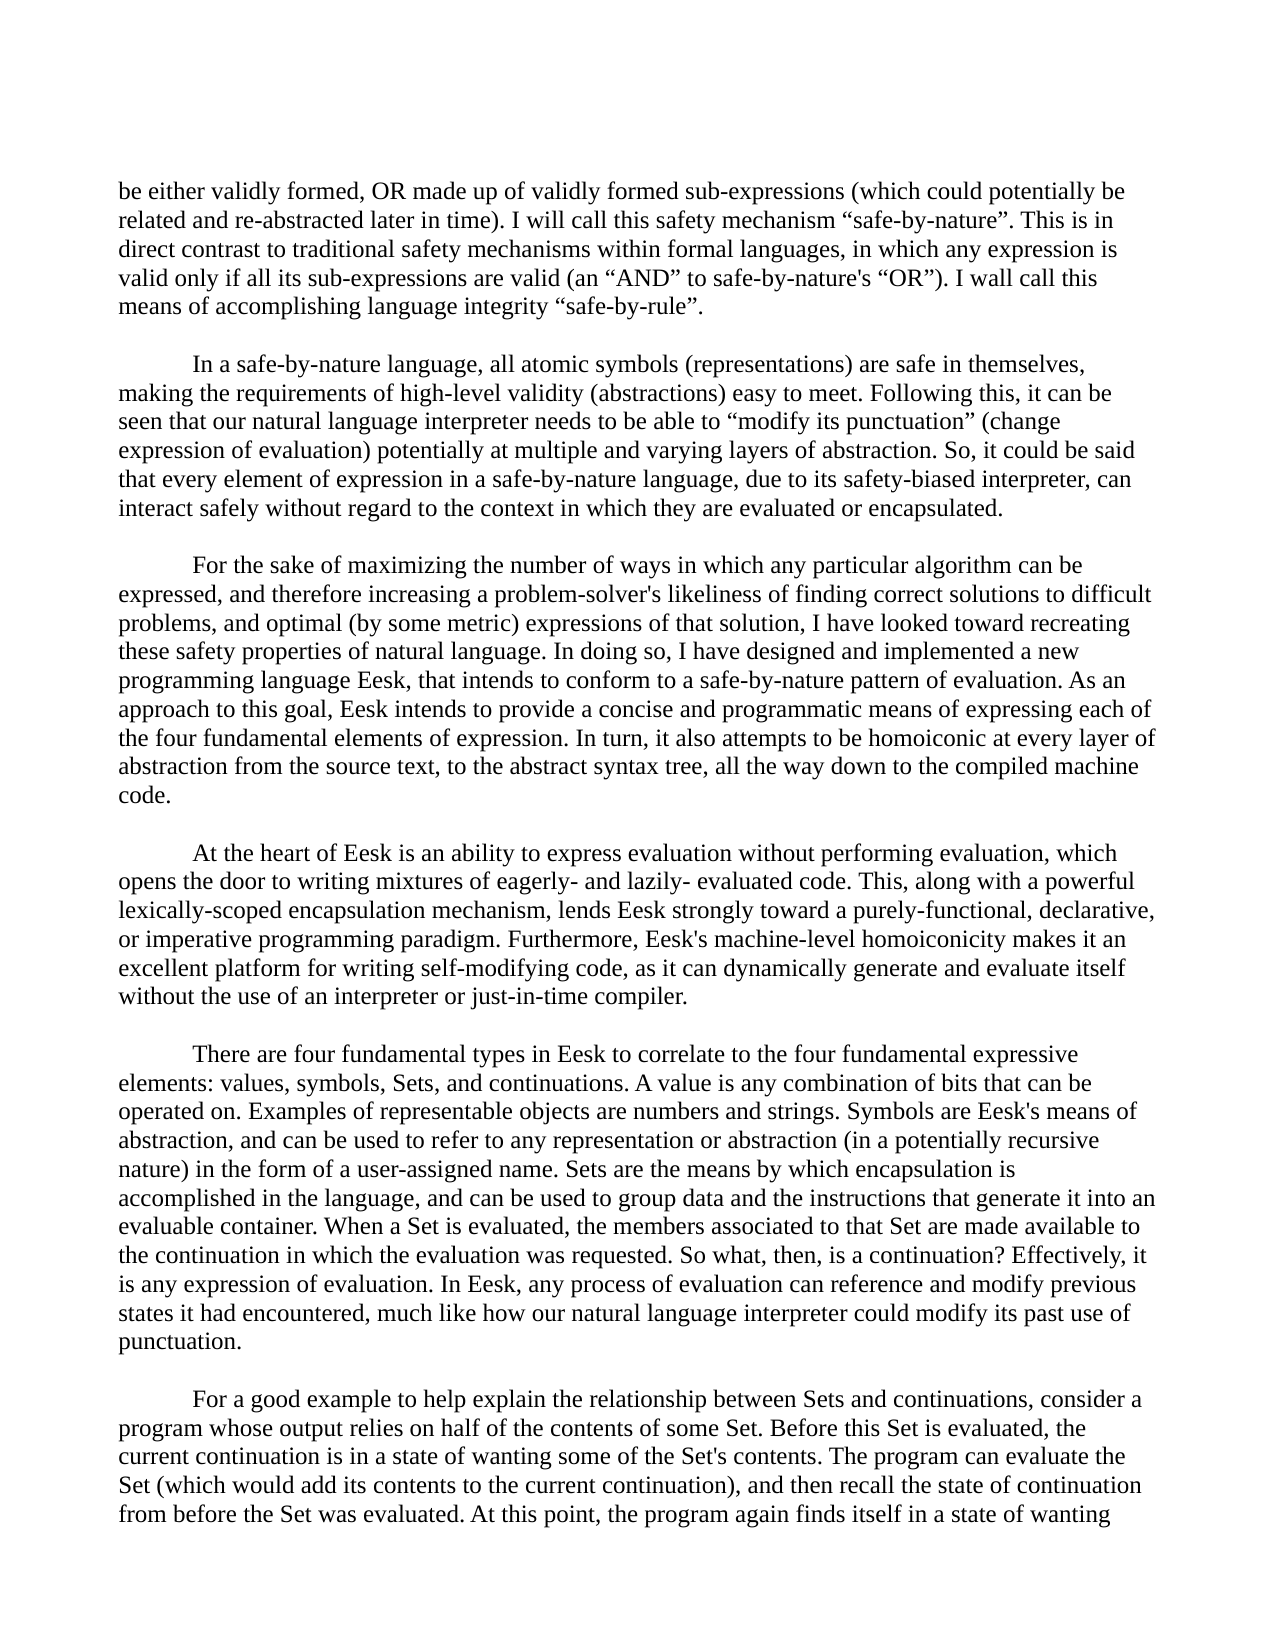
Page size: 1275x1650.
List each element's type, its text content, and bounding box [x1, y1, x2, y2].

text For the sake of maximizing the number of ways in which any particular algorithm can be expressed, and therefore increasing a problem-solver's likeliness of finding correct solutions to difficult problems, and optimal (by some metric) expressions of that solution, I have looked toward recreating these safety properties of natural language. In doing so, I have designed and implemented a new programming language Eesk, that intends to conform to a safe-by-nature pattern of evaluation. As an approach to this goal, Eesk intends to provide a concise and programmatic means of expressing each of the four fundamental elements of expression. In turn, it also attempts to be homoiconic at every layer of abstraction from the source text, to the abstract syntax tree, all the way down to the compiled machine code. [118, 550, 1157, 809]
text In a safe-by-nature language, all atomic symbols (representations) are safe in themselves, making the requirements of high-level validity (abstractions) easy to meet. Following this, it can be seen that our natural language interpreter needs to be able to “modify its punctuation” (change expression of evaluation) potentially at multiple and varying layers of abstraction. So, it could be said that every element of expression in a safe-by-nature language, due to its safety-biased interpreter, can interact safely without regard to the context in which they are evaluated or encapsulated. [118, 349, 1157, 521]
text be either validly formed, OR made up of validly formed sub-expressions (which could potentially be related and re-abstracted later in time). I will call this safety mechanism “safe-by-nature”. This is in direct contrast to traditional safety mechanisms within formal languages, in which any expression is valid only if all its sub-expressions are valid (an “AND” to safe-by-nature's “OR”). I wall call this means of accomplishing language integrity “safe-by-rule”. [118, 176, 1157, 320]
text There are four fundamental types in Eesk to correlate to the four fundamental expressive elements: values, symbols, Sets, and continuations. A value is any combination of bits that can be operated on. Examples of representable objects are numbers and strings. Symbols are Eesk's means of abstraction, and can be used to refer to any representation or abstraction (in a potentially recursive nature) in the form of a user-assigned name. Sets are the means by which encapsulation is accomplished in the language, and can be used to group data and the instructions that generate it into an evaluable container. When a Set is evaluated, the members associated to that Set are made available to the continuation in which the evaluation was requested. So what, then, is a continuation? Effectively, it is any expression of evaluation. In Eesk, any process of evaluation can reference and modify previous states it had encountered, much like how our natural language interpreter could modify its past use of punctuation. [118, 1039, 1157, 1355]
text For a good example to help explain the relationship between Sets and continuations, consider a program whose output relies on half of the contents of some Set. Before this Set is evaluated, the current continuation is in a state of wanting some of the Set's contents. The program can evaluate the Set (which would add its contents to the current continuation), and then recall the state of continuation from before the Set was evaluated. At this point, the program again finds itself in a state of wanting [118, 1384, 1157, 1528]
text At the heart of Eesk is an ability to express evaluation without performing evaluation, which opens the door to writing mixtures of eagerly- and lazily- evaluated code. This, along with a powerful lexically-scoped encapsulation mechanism, lends Eesk strongly toward a purely-functional, declarative, or imperative programming paradigm. Furthermore, Eesk's machine-level homoiconicity makes it an excellent platform for writing self-modifying code, as it can dynamically generate and evaluate itself without the use of an interpreter or just-in-time compiler. [118, 838, 1157, 1010]
